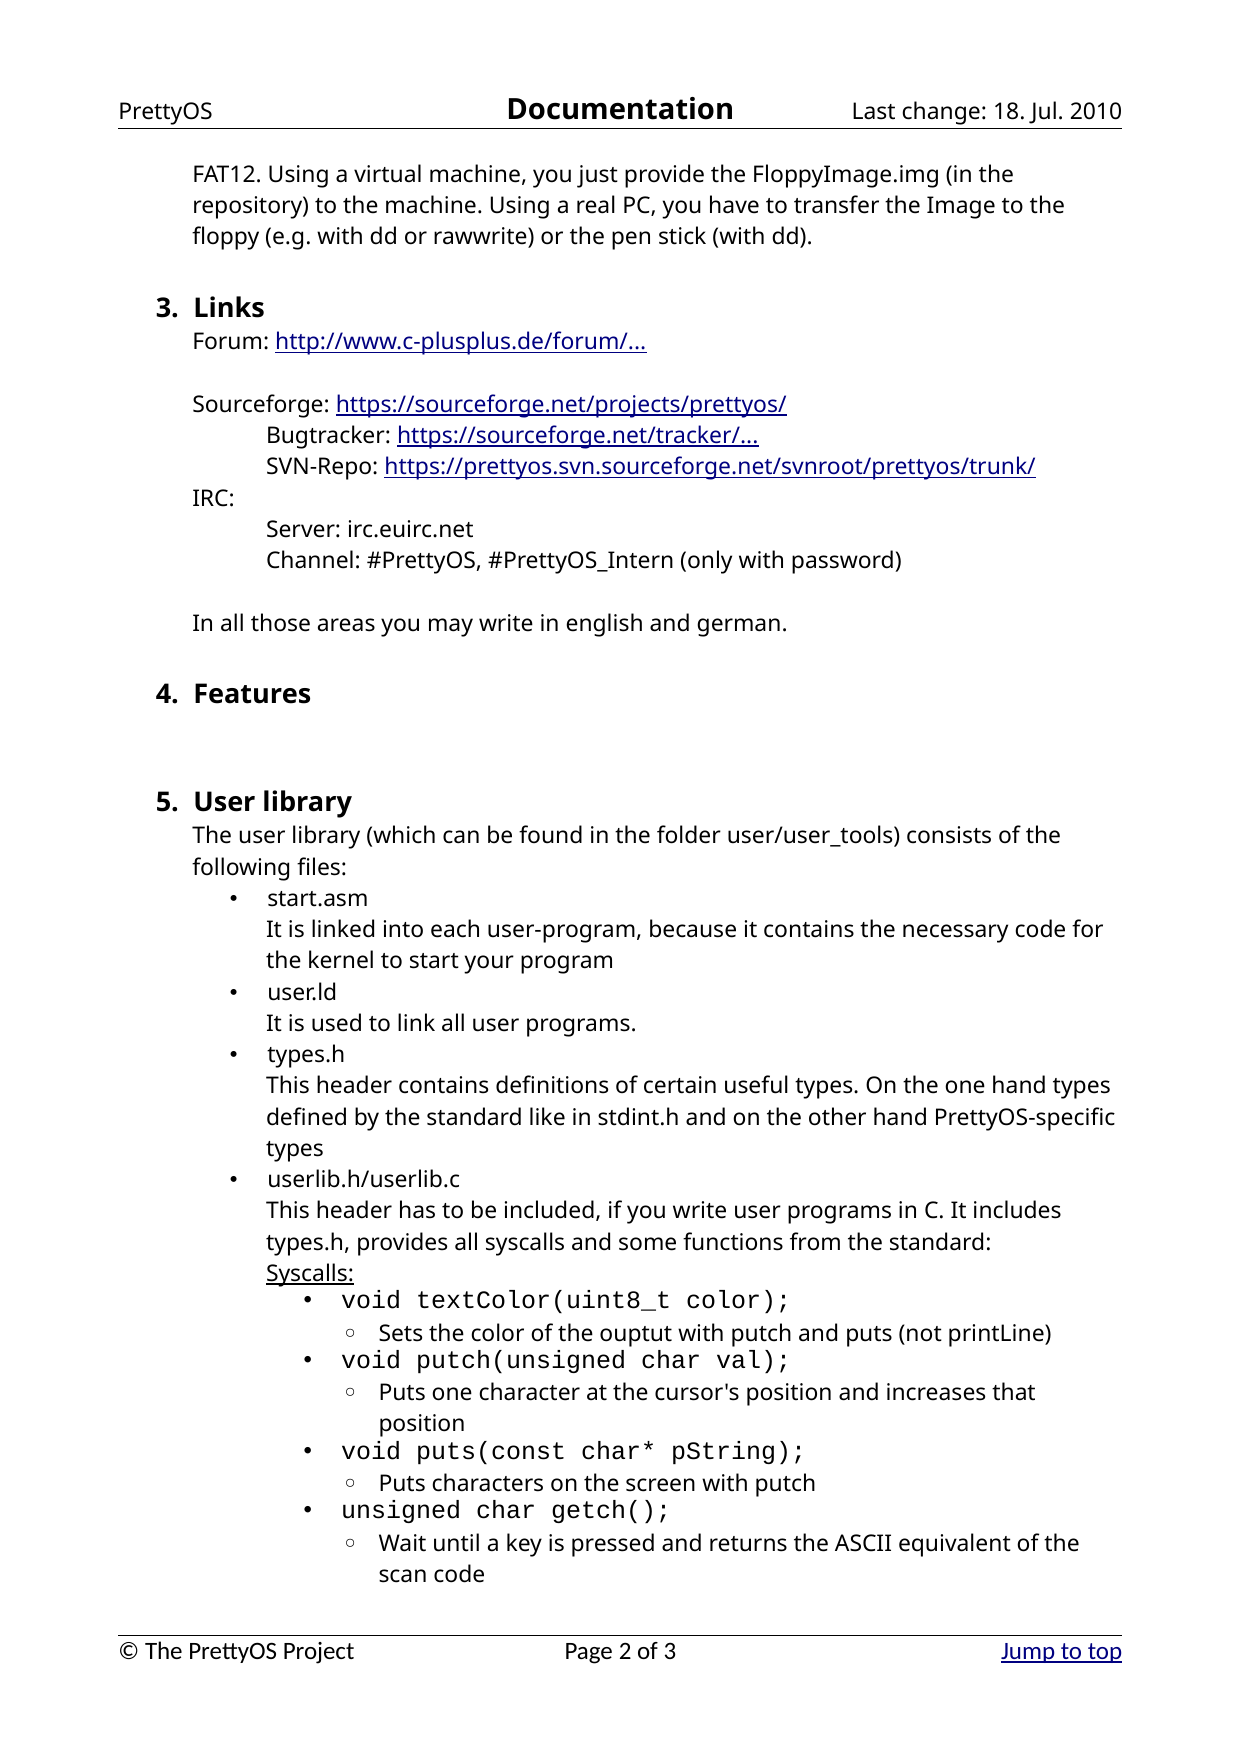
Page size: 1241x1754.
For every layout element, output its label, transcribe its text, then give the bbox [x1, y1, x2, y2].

text Server: irc.euirc.net [192, 513, 1122, 544]
list Puts characters on the screen with putch [341, 1467, 1122, 1498]
list Sets the color of the ouptut with putch and puts (not printLine) [341, 1316, 1122, 1348]
list void putch(unsigned char val); [303, 1348, 1122, 1376]
list unsigned char getch(); [303, 1498, 1122, 1526]
text SVN-Repo: https://prettyos.svn.sourceforge.net/svnroot/prettyos/trunk/ [192, 450, 1122, 482]
text The user library (which can be found in the folder user/user_tools) consists of the following files: [192, 819, 1122, 882]
text Sourceforge: https://sourceforge.net/projects/prettyos/ [118, 388, 1122, 419]
list User library [156, 782, 1122, 819]
text Bugtracker: https://sourceforge.net/tracker/... [118, 419, 1122, 450]
text Syscalls: [266, 1257, 1122, 1288]
list types.h [229, 1038, 1122, 1069]
list user.ld [229, 976, 1122, 1007]
list Links [156, 288, 1122, 325]
text This header contains definitions of certain useful types. On the one hand types defined by the standard like in stdint.h and on the other hand PrettyOS-specific types [266, 1069, 1122, 1163]
list Puts one character at the cursor's position and increases that position [341, 1376, 1122, 1438]
list void puts(const char* pString); [303, 1438, 1122, 1467]
text Channel: #PrettyOS, #PrettyOS_Intern (only with password) [192, 544, 1122, 575]
text FAT12. Using a virtual machine, you just provide the FloppyImage.img (in the repository) to the machine. Using a real PC, you have to transfer the Image to the floppy (e.g. with dd or rawwrite) or the pen stick (with dd). [192, 158, 1122, 252]
text Forum: http://www.c-plusplus.de/forum/... [192, 325, 1122, 357]
text In all those areas you may write in english and german. [192, 607, 1122, 638]
list userlib.h/userlib.c [229, 1163, 1122, 1194]
list void textColor(uint8_t color); [303, 1288, 1122, 1316]
list Features [156, 675, 1122, 712]
text It is linked into each user-program, because it contains the necessary code for the kernel to start your program [266, 913, 1122, 976]
text IRC: [192, 482, 1122, 513]
list Wait until a key is pressed and returns the ASCII equivalent of the scan code [341, 1526, 1122, 1589]
text This header has to be included, if you write user programs in C. It includes types.h, provides all syscalls and some functions from the standard: [266, 1194, 1122, 1257]
list start.asm [229, 882, 1122, 913]
text It is used to link all user programs. [266, 1007, 1122, 1038]
